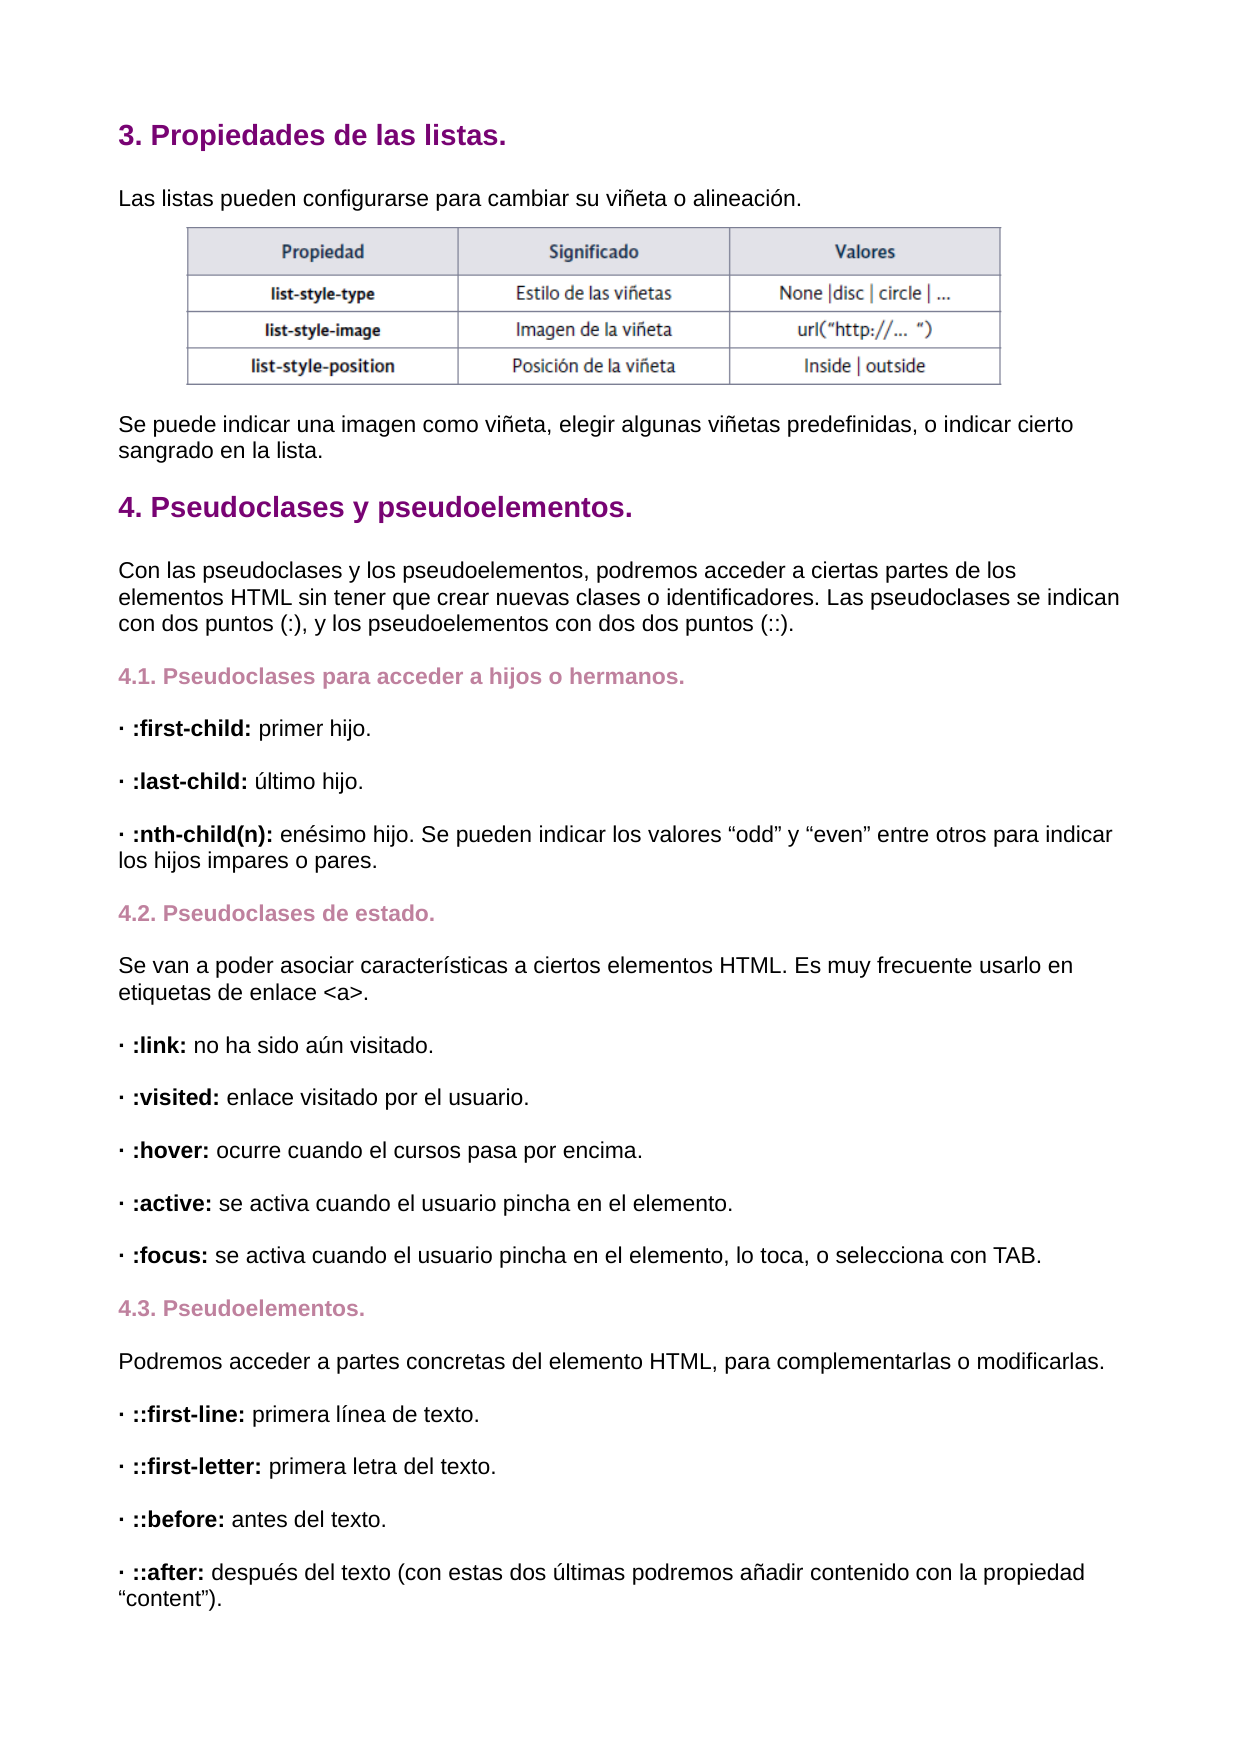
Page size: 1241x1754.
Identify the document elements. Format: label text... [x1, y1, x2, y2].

text 4.2. Pseudoclases de estado. [118, 900, 1122, 926]
text · :last-child: último hijo. [118, 768, 1122, 794]
text · :first-child: primer hijo. [118, 715, 1122, 742]
text 4. Pseudoclases y pseudoelementos. [118, 490, 1122, 524]
text Podremos acceder a partes concretas del elemento HTML, para complementarlas o modificarlas. [118, 1348, 1122, 1374]
text · :link: no ha sido aún visitado. [118, 1032, 1122, 1058]
text · :visited: enlace visitado por el usuario. [118, 1084, 1122, 1111]
text Las listas pueden configurarse para cambiar su viñeta o alineación. [118, 185, 1122, 212]
text · :focus: se activa cuando el usuario pincha en el elemento, lo toca, o selecciona con TAB. [118, 1242, 1122, 1269]
text · ::after: después del texto (con estas dos últimas podremos añadir contenido con la propiedad “content”). [118, 1559, 1122, 1611]
text · :hover: ocurre cuando el cursos pasa por encima. [118, 1137, 1122, 1163]
text · ::before: antes del texto. [118, 1506, 1122, 1532]
text Se puede indicar una imagen como viñeta, elegir algunas viñetas predefinidas, o indicar cierto sangrado en la lista. [118, 411, 1122, 464]
text · ::first-letter: primera letra del texto. [118, 1453, 1122, 1479]
text 4.1. Pseudoclases para acceder a hijos o hermanos. [118, 663, 1122, 689]
text 4.3. Pseudoelementos. [118, 1295, 1122, 1321]
picture [186, 227, 1002, 385]
text · ::first-line: primera línea de texto. [118, 1401, 1122, 1427]
text Con las pseudoclases y los pseudoelementos, podremos acceder a ciertas partes de los elementos HTML sin tener que crear nuevas clases o identificadores. Las pseudoclases se indican con dos puntos (:), y los pseudoelementos con dos dos puntos (::). [118, 557, 1122, 636]
text Se van a poder asociar características a ciertos elementos HTML. Es muy frecuente usarlo en etiquetas de enlace <a>. [118, 952, 1122, 1005]
text 3. Propiedades de las listas. [118, 118, 1122, 152]
text · :active: se activa cuando el usuario pincha en el elemento. [118, 1190, 1122, 1216]
text · :nth-child(n): enésimo hijo. Se pueden indicar los valores “odd” y “even” entre otros para indicar los hijos impares o pares. [118, 821, 1122, 873]
